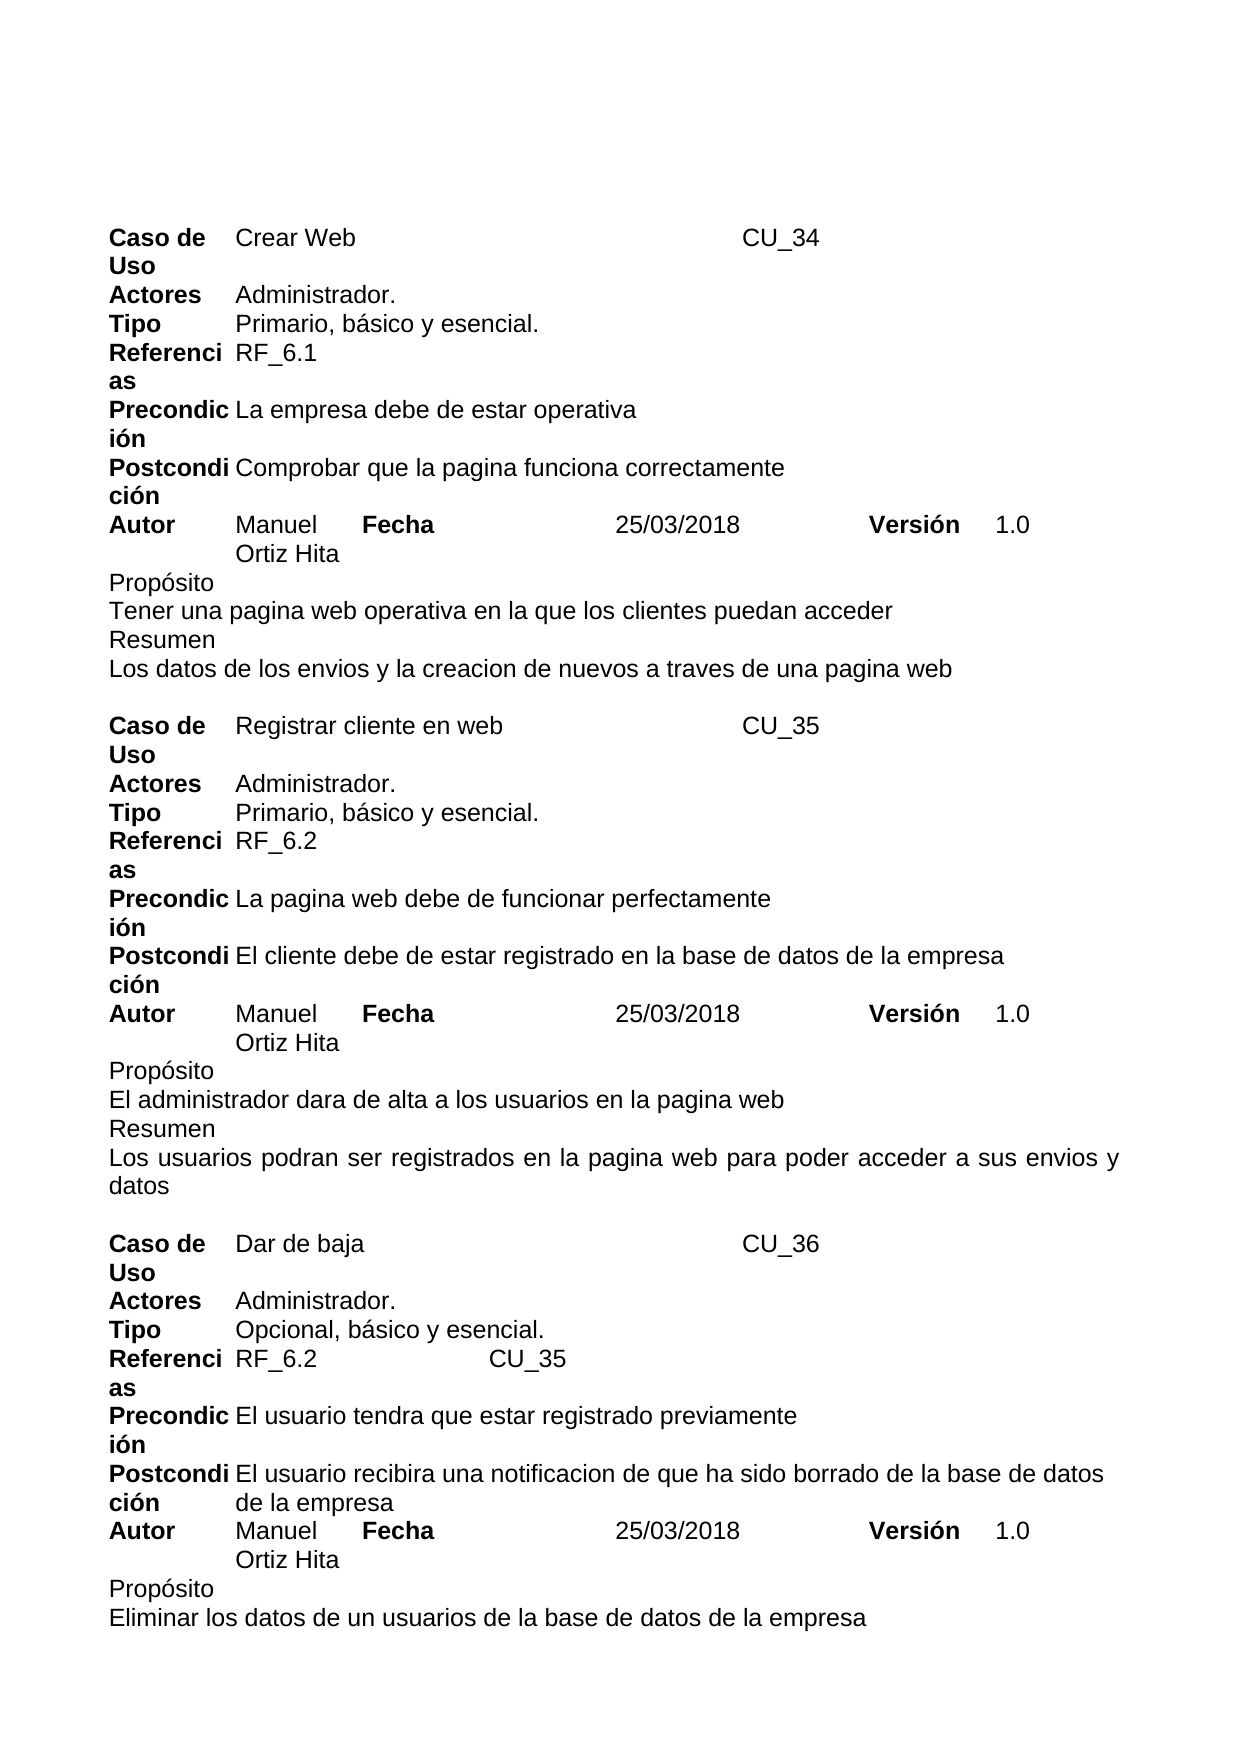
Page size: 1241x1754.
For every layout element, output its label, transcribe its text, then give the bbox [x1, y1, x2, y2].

table_cell RF_6.1 [235, 338, 488, 395]
table_cell Precondición [109, 884, 235, 941]
table_header Caso de Uso [109, 223, 235, 280]
table_cell Tener una pagina web operativa en la que los clientes puedan acceder [109, 596, 1122, 625]
table_cell Tipo [109, 309, 235, 338]
table_cell 25/03/2018 [615, 1516, 868, 1574]
table_cell Precondición [109, 395, 235, 453]
table_header CU_34 [742, 223, 1122, 280]
table_cell Fecha [362, 999, 615, 1056]
table_header Resumen [109, 625, 1122, 654]
table_cell Versión [869, 510, 995, 568]
table_header Caso de Uso [109, 711, 235, 769]
table_cell 25/03/2018 [615, 999, 868, 1056]
table_cell Fecha [362, 510, 615, 568]
table_cell Postcondición [109, 1459, 235, 1516]
table_cell Actores [109, 769, 235, 798]
table_cell Manuel Ortiz Hita [235, 510, 362, 568]
table_cell Primario, básico y esencial. [235, 798, 1122, 826]
table_cell El cliente debe de estar registrado en la base de datos de la empresa [235, 941, 1122, 999]
table_cell El usuario tendra que estar registrado previamente [235, 1401, 1122, 1459]
table_cell Autor [109, 999, 235, 1056]
table_cell 25/03/2018 [615, 510, 868, 568]
table_header Resumen [109, 1114, 1122, 1143]
table_cell La empresa debe de estar operativa [235, 395, 1122, 453]
table_header Crear Web [235, 223, 742, 280]
table_cell Versión [869, 1516, 995, 1574]
table_cell RF_6.2 [235, 1344, 488, 1401]
table_cell Primario, básico y esencial. [235, 309, 1122, 338]
table_cell Tipo [109, 798, 235, 826]
table_cell Administrador. [235, 769, 1122, 798]
table_header CU_35 [742, 711, 1122, 769]
table_cell Comprobar que la pagina funciona correctamente [235, 453, 1122, 510]
table_cell Los usuarios podran ser registrados en la pagina web para poder acceder a sus envios y datos [109, 1143, 1122, 1200]
table_cell Postcondición [109, 941, 235, 999]
table_header Caso de Uso [109, 1229, 235, 1286]
table_header CU_36 [742, 1229, 1122, 1286]
table_cell 1.0 [995, 510, 1122, 568]
table_cell Tipo [109, 1315, 235, 1344]
table_header Propósito [109, 568, 1122, 596]
table_cell RF_6.2 [235, 826, 488, 884]
table_cell El administrador dara de alta a los usuarios en la pagina web [109, 1085, 1122, 1114]
table_cell Manuel Ortiz Hita [235, 999, 362, 1056]
table_cell Referencias [109, 826, 235, 884]
table_header Propósito [109, 1056, 1122, 1085]
table_cell Administrador. [235, 1286, 1122, 1315]
table_cell Actores [109, 280, 235, 309]
table_cell Autor [109, 1516, 235, 1574]
table_cell Manuel Ortiz Hita [235, 1516, 362, 1574]
table_cell Los datos de los envios y la creacion de nuevos a traves de una pagina web [109, 654, 1122, 683]
table_cell Referencias [109, 338, 235, 395]
table_cell Eliminar los datos de un usuarios de la base de datos de la empresa [109, 1603, 1122, 1631]
table_cell 1.0 [995, 999, 1122, 1056]
table_cell CU_35 [489, 1344, 1122, 1401]
table_cell [489, 826, 1122, 884]
table_cell Precondición [109, 1401, 235, 1459]
table_cell La pagina web debe de funcionar perfectamente [235, 884, 1122, 941]
table_cell El usuario recibira una notificacion de que ha sido borrado de la base de datos de la empresa [235, 1459, 1122, 1516]
table_cell Referencias [109, 1344, 235, 1401]
table_cell Administrador. [235, 280, 1122, 309]
table_header Dar de baja [235, 1229, 742, 1286]
table_cell Actores [109, 1286, 235, 1315]
table_cell [489, 338, 1122, 395]
table_cell Postcondición [109, 453, 235, 510]
table_header Propósito [109, 1574, 1122, 1603]
table_header Registrar cliente en web [235, 711, 742, 769]
table_cell 1.0 [995, 1516, 1122, 1574]
table_cell Autor [109, 510, 235, 568]
table_cell Fecha [362, 1516, 615, 1574]
table_cell Versión [869, 999, 995, 1056]
table_cell Opcional, básico y esencial. [235, 1315, 1122, 1344]
